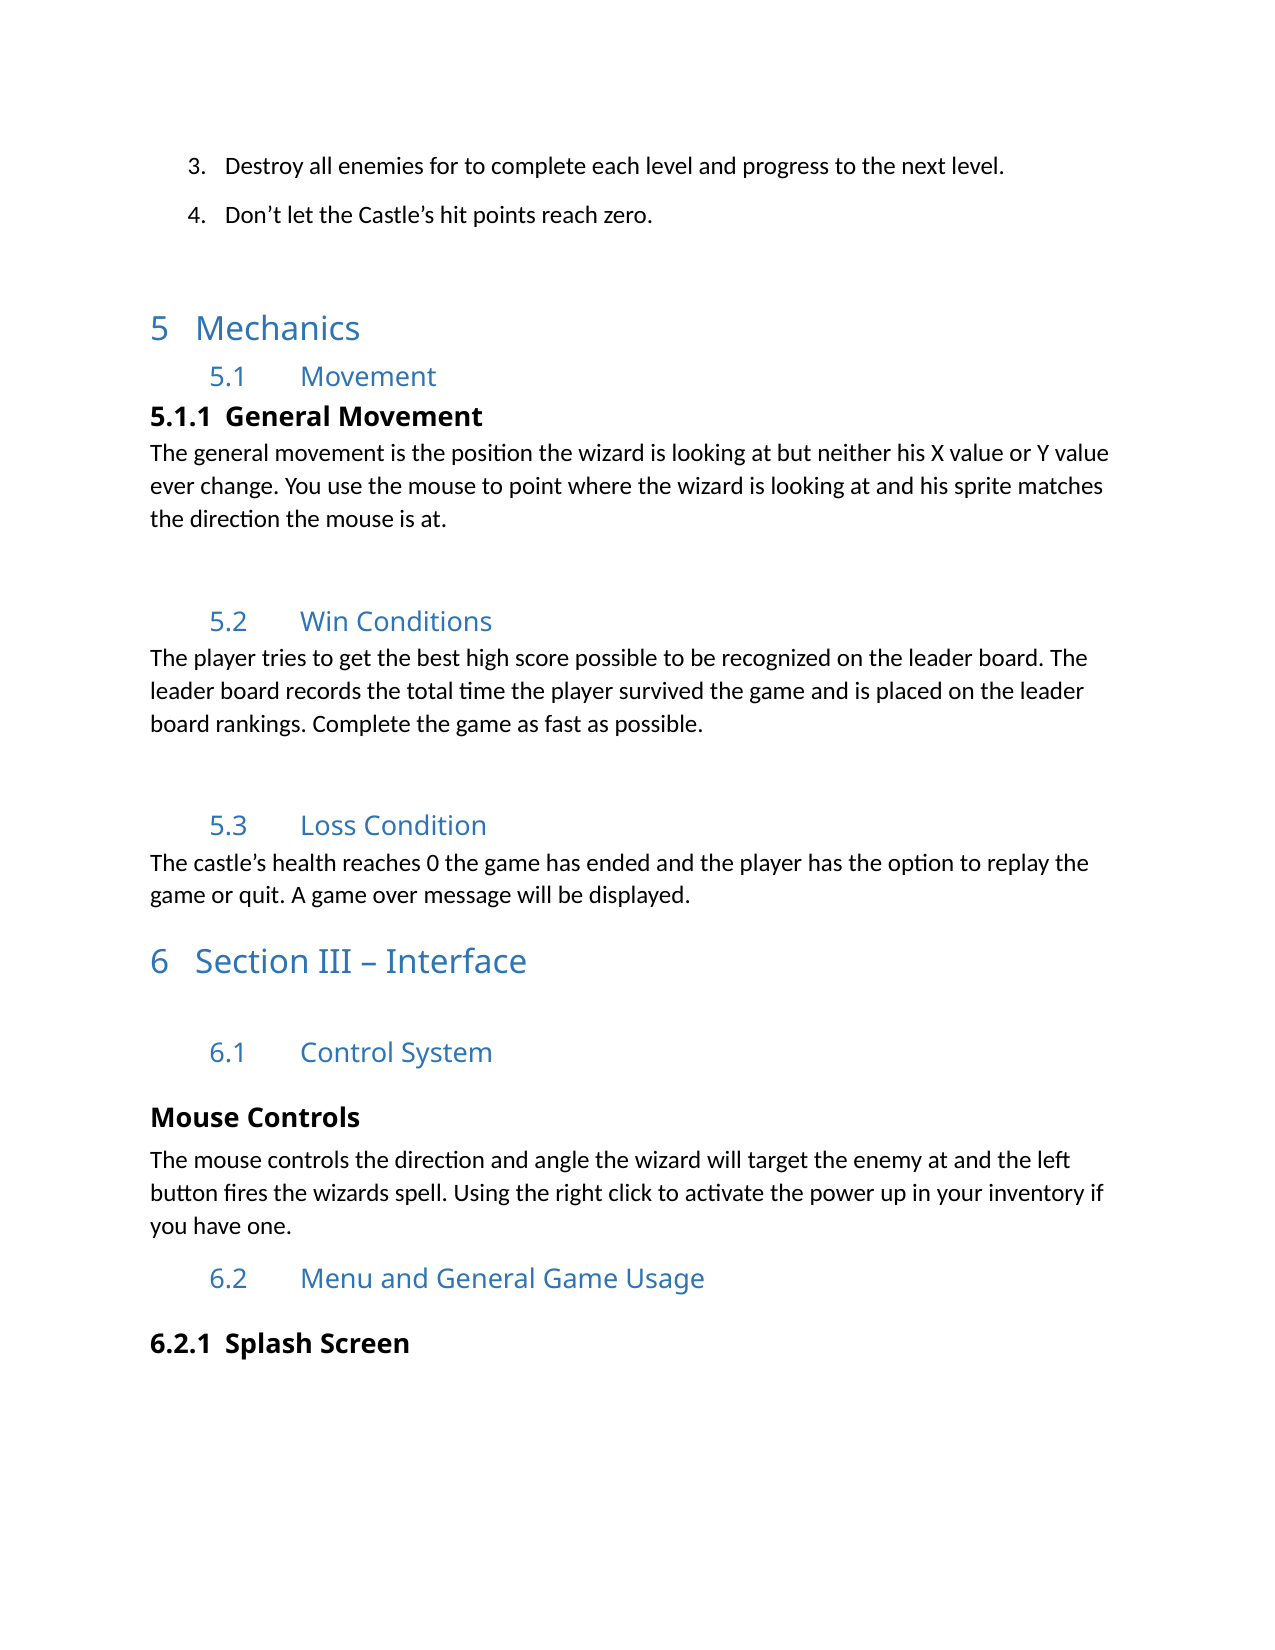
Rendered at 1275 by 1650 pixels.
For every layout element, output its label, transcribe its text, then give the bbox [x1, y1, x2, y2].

text The player tries to get the best high score possible to be recognized on the leader board. The leader board records the total time the player survived the game and is placed on the leader board rankings. Complete the game as fast as possible. [150, 642, 1125, 738]
subtitle Section III – Interface [150, 937, 1125, 983]
text The castle’s health reaches 0 the game has ended and the player has the option to replay the game or quit. A game over message will be displayed. [150, 847, 1125, 910]
subtitle Mechanics [150, 304, 1125, 350]
subtitle Mouse Controls [150, 1098, 1125, 1135]
list Don’t let the Castle’s hit points reach zero. [187, 199, 1125, 230]
subtitle Control System [209, 1033, 1125, 1070]
text The mouse controls the direction and angle the wizard will target the enemy at and the left button fires the wizards spell. Using the right click to activate the power up in your inventory if you have one. [150, 1144, 1125, 1241]
text The general movement is the position the wizard is looking at but neither his X value or Y value ever change. You use the mouse to point where the wizard is looking at and his sprite matches the direction the mouse is at. [150, 437, 1125, 533]
subtitle Menu and General Game Usage [209, 1259, 1125, 1296]
subtitle Movement [209, 357, 1125, 394]
subtitle Win Conditions [209, 602, 1125, 639]
subtitle Loss Condition [209, 807, 1125, 844]
subtitle Splash Screen [150, 1324, 1125, 1361]
subtitle General Movement [150, 397, 1125, 434]
list Destroy all enemies for to complete each level and progress to the next level. [187, 150, 1125, 181]
